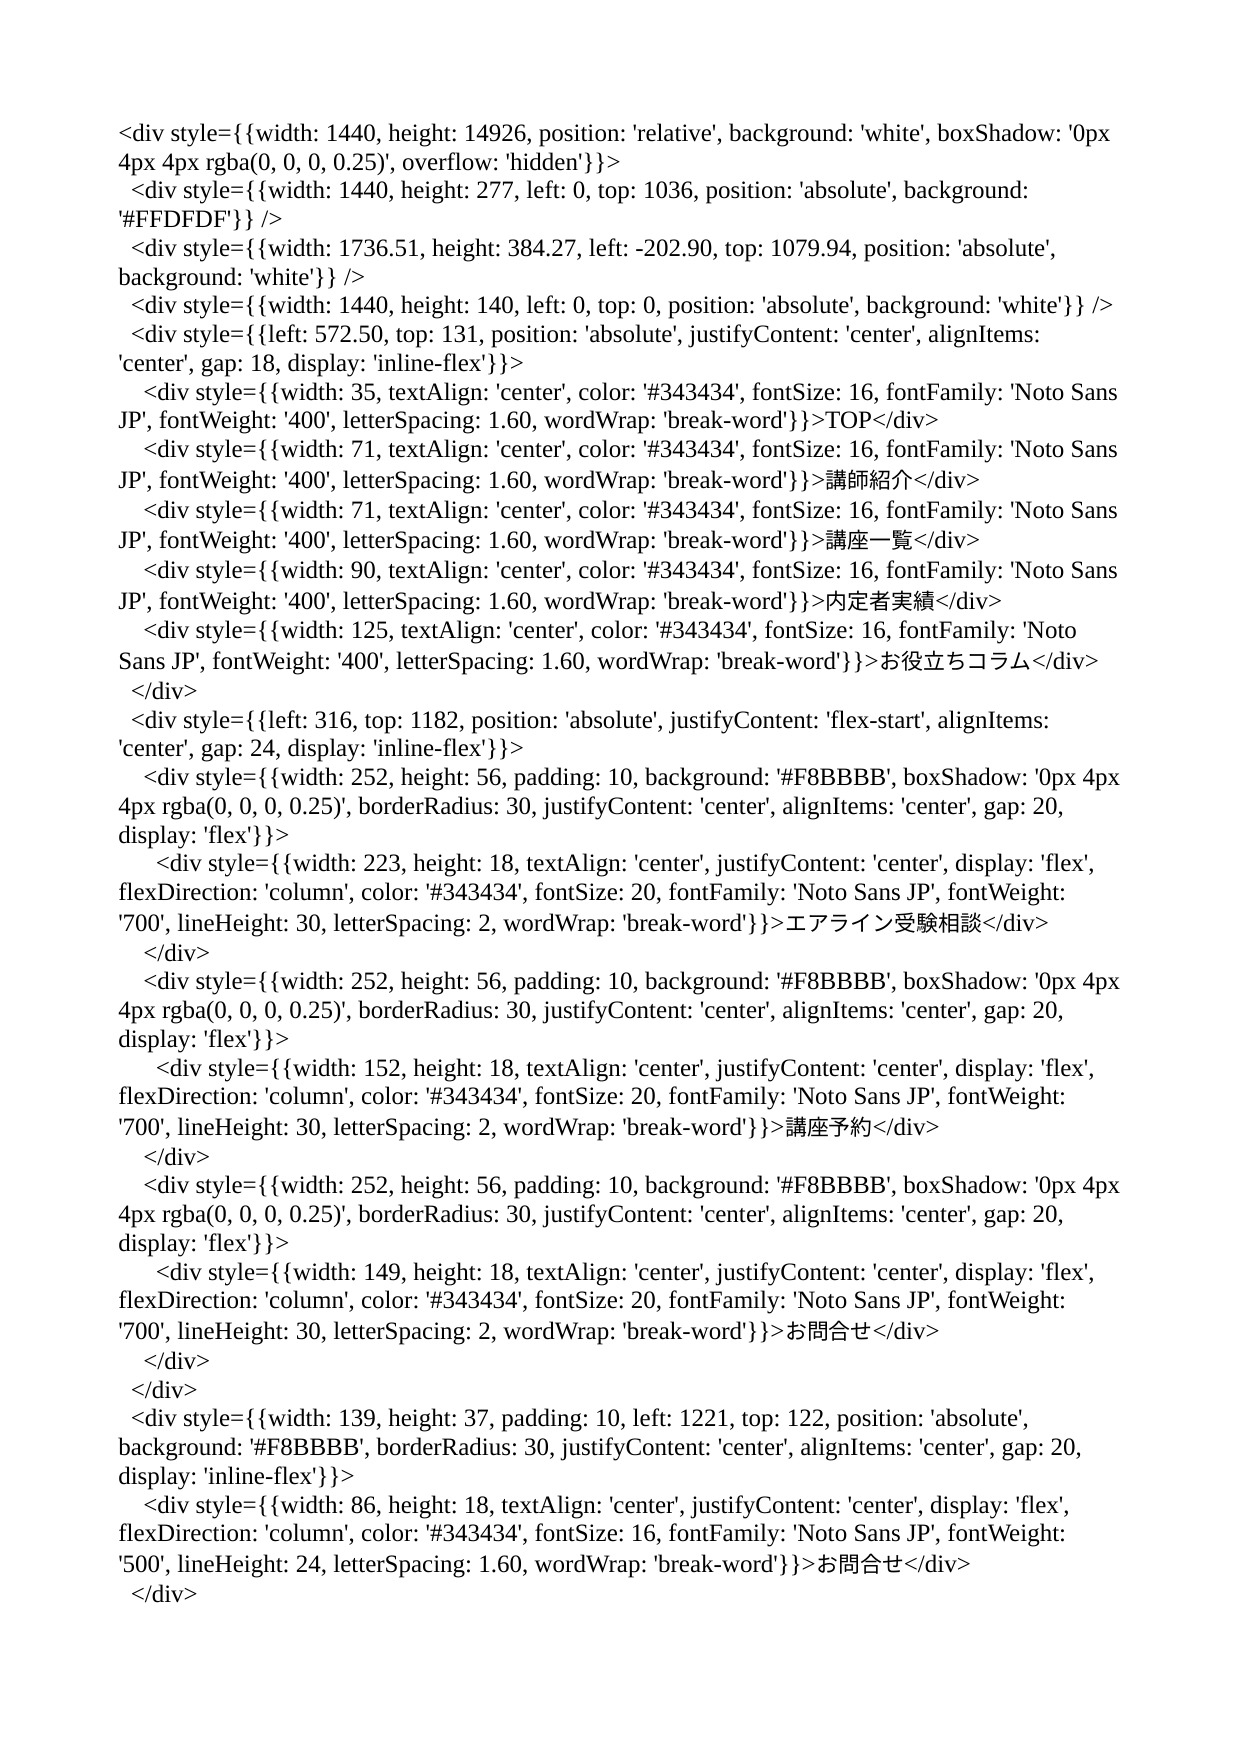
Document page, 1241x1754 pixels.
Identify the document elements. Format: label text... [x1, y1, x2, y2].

text </div> [118, 1346, 1122, 1375]
text <div style={{width: 252, height: 56, padding: 10, background: '#F8BBBB', boxShadow: '0px 4px 4px rgba(0, 0, 0, 0.25)', borderRadius: 30, justifyContent: 'center', alignItems: 'center', gap: 20, display: 'flex'}}> [118, 1171, 1122, 1257]
text <div style={{width: 1440, height: 14926, position: 'relative', background: 'white', boxShadow: '0px 4px 4px rgba(0, 0, 0, 0.25)', overflow: 'hidden'}}> [118, 118, 1122, 176]
text <div style={{width: 71, textAlign: 'center', color: '#343434', fontSize: 16, fontFamily: 'Noto Sans JP', fontWeight: '400', letterSpacing: 1.60, wordWrap: 'break-word'}}>講座一覧</div> [118, 495, 1122, 555]
text <div style={{width: 139, height: 37, padding: 10, left: 1221, top: 122, position: 'absolute', background: '#F8BBBB', borderRadius: 30, justifyContent: 'center', alignItems: 'center', gap: 20, display: 'inline-flex'}}> [118, 1403, 1122, 1490]
text <div style={{width: 252, height: 56, padding: 10, background: '#F8BBBB', boxShadow: '0px 4px 4px rgba(0, 0, 0, 0.25)', borderRadius: 30, justifyContent: 'center', alignItems: 'center', gap: 20, display: 'flex'}}> [118, 966, 1122, 1053]
text </div> [118, 1579, 1122, 1608]
text <div style={{width: 125, textAlign: 'center', color: '#343434', fontSize: 16, fontFamily: 'Noto Sans JP', fontWeight: '400', letterSpacing: 1.60, wordWrap: 'break-word'}}>お役立ちコラム</div> [118, 616, 1122, 676]
text <div style={{width: 35, textAlign: 'center', color: '#343434', fontSize: 16, fontFamily: 'Noto Sans JP', fontWeight: '400', letterSpacing: 1.60, wordWrap: 'break-word'}}>TOP</div> [118, 377, 1122, 434]
text <div style={{width: 1440, height: 140, left: 0, top: 0, position: 'absolute', background: 'white'}} /> [118, 291, 1122, 319]
text </div> [118, 938, 1122, 966]
text <div style={{width: 86, height: 18, textAlign: 'center', justifyContent: 'center', display: 'flex', flexDirection: 'column', color: '#343434', fontSize: 16, fontFamily: 'Noto Sans JP', fontWeight: '500', lineHeight: 24, letterSpacing: 1.60, wordWrap: 'break-word'}}>お問合せ</div> [118, 1490, 1122, 1579]
text <div style={{width: 90, textAlign: 'center', color: '#343434', fontSize: 16, fontFamily: 'Noto Sans JP', fontWeight: '400', letterSpacing: 1.60, wordWrap: 'break-word'}}>内定者実績</div> [118, 555, 1122, 616]
text <div style={{width: 1440, height: 277, left: 0, top: 1036, position: 'absolute', background: '#FFDFDF'}} /> [118, 176, 1122, 233]
text <div style={{width: 71, textAlign: 'center', color: '#343434', fontSize: 16, fontFamily: 'Noto Sans JP', fontWeight: '400', letterSpacing: 1.60, wordWrap: 'break-word'}}>講師紹介</div> [118, 434, 1122, 495]
text <div style={{left: 316, top: 1182, position: 'absolute', justifyContent: 'flex-start', alignItems: 'center', gap: 24, display: 'inline-flex'}}> [118, 705, 1122, 762]
text <div style={{width: 1736.51, height: 384.27, left: -202.90, top: 1079.94, position: 'absolute', background: 'white'}} /> [118, 233, 1122, 291]
text </div> [118, 676, 1122, 705]
text <div style={{left: 572.50, top: 131, position: 'absolute', justifyContent: 'center', alignItems: 'center', gap: 18, display: 'inline-flex'}}> [118, 319, 1122, 377]
text <div style={{width: 149, height: 18, textAlign: 'center', justifyContent: 'center', display: 'flex', flexDirection: 'column', color: '#343434', fontSize: 20, fontFamily: 'Noto Sans JP', fontWeight: '700', lineHeight: 30, letterSpacing: 2, wordWrap: 'break-word'}}>お問合せ</div> [118, 1257, 1122, 1346]
text <div style={{width: 252, height: 56, padding: 10, background: '#F8BBBB', boxShadow: '0px 4px 4px rgba(0, 0, 0, 0.25)', borderRadius: 30, justifyContent: 'center', alignItems: 'center', gap: 20, display: 'flex'}}> [118, 762, 1122, 848]
text <div style={{width: 223, height: 18, textAlign: 'center', justifyContent: 'center', display: 'flex', flexDirection: 'column', color: '#343434', fontSize: 20, fontFamily: 'Noto Sans JP', fontWeight: '700', lineHeight: 30, letterSpacing: 2, wordWrap: 'break-word'}}>エアライン受験相談</div> [118, 848, 1122, 938]
text <div style={{width: 152, height: 18, textAlign: 'center', justifyContent: 'center', display: 'flex', flexDirection: 'column', color: '#343434', fontSize: 20, fontFamily: 'Noto Sans JP', fontWeight: '700', lineHeight: 30, letterSpacing: 2, wordWrap: 'break-word'}}>講座予約</div> [118, 1053, 1122, 1142]
text </div> [118, 1375, 1122, 1403]
text </div> [118, 1142, 1122, 1171]
